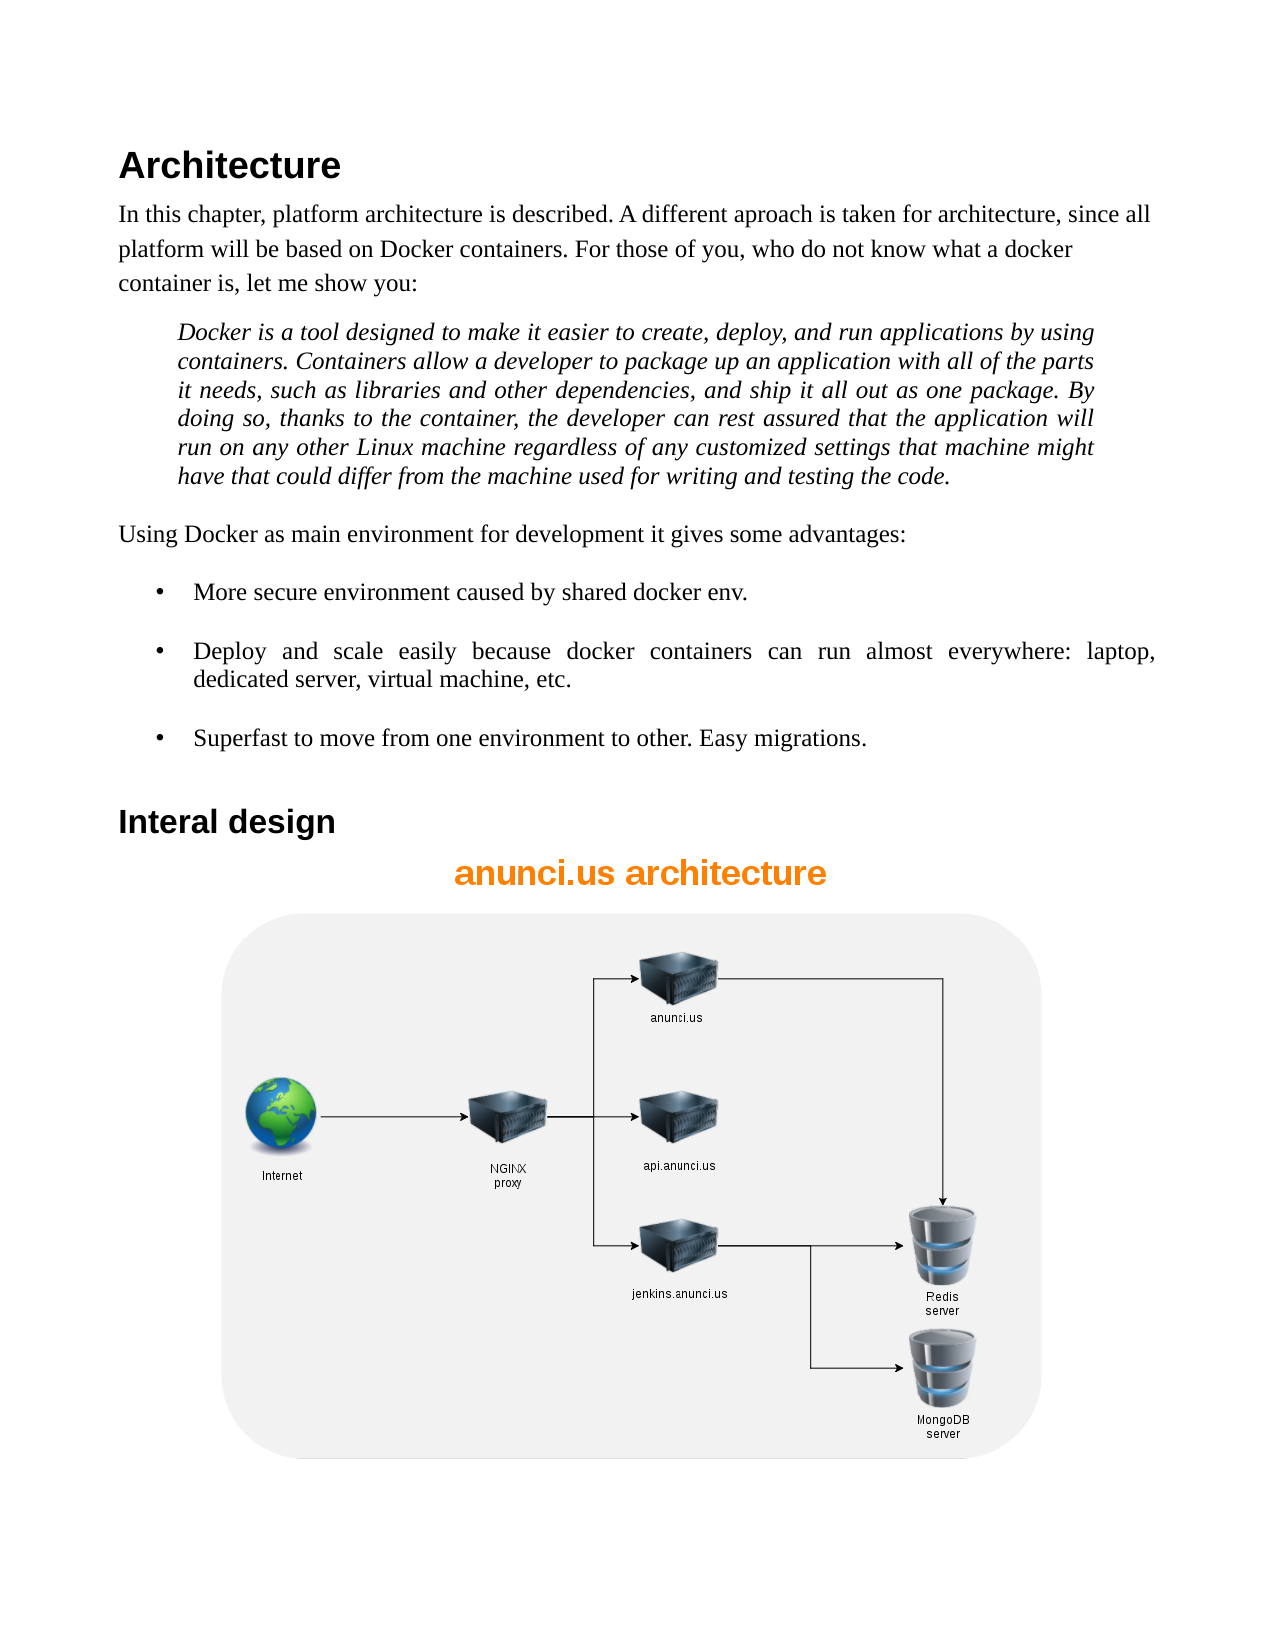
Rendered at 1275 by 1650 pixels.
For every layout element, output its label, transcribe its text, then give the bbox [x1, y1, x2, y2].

subtitle Interal design [118, 802, 1157, 840]
text Docker is a tool designed to make it easier to create, deploy, and run applications by using containers. Containers allow a developer to package up an application with all of the parts it needs, such as libraries and other dependencies, and ship it all out as one package. By doing so, thanks to the container, the developer can rest assured that the application will run on any other Linux machine regardless of any customized settings that machine might have that could differ from the machine used for writing and testing the code. [177, 317, 1098, 490]
subtitle In this chapter, platform architecture is described. A different aproach is taken for architecture, since all platform will be based on Docker containers. For those of you, who do not know what a docker container is, let me show you: [118, 199, 1157, 297]
text Using Docker as main environment for development it gives some advantages: [118, 519, 1098, 548]
subtitle Architecture [118, 143, 1157, 187]
list Superfast to move from one environment to other. Easy migrations. [156, 723, 1157, 751]
list Deploy and scale easily because docker containers can run almost everywhere: laptop, dedicated server, virtual machine, etc. [156, 636, 1157, 693]
list More secure environment caused by shared docker env. [156, 577, 1157, 606]
